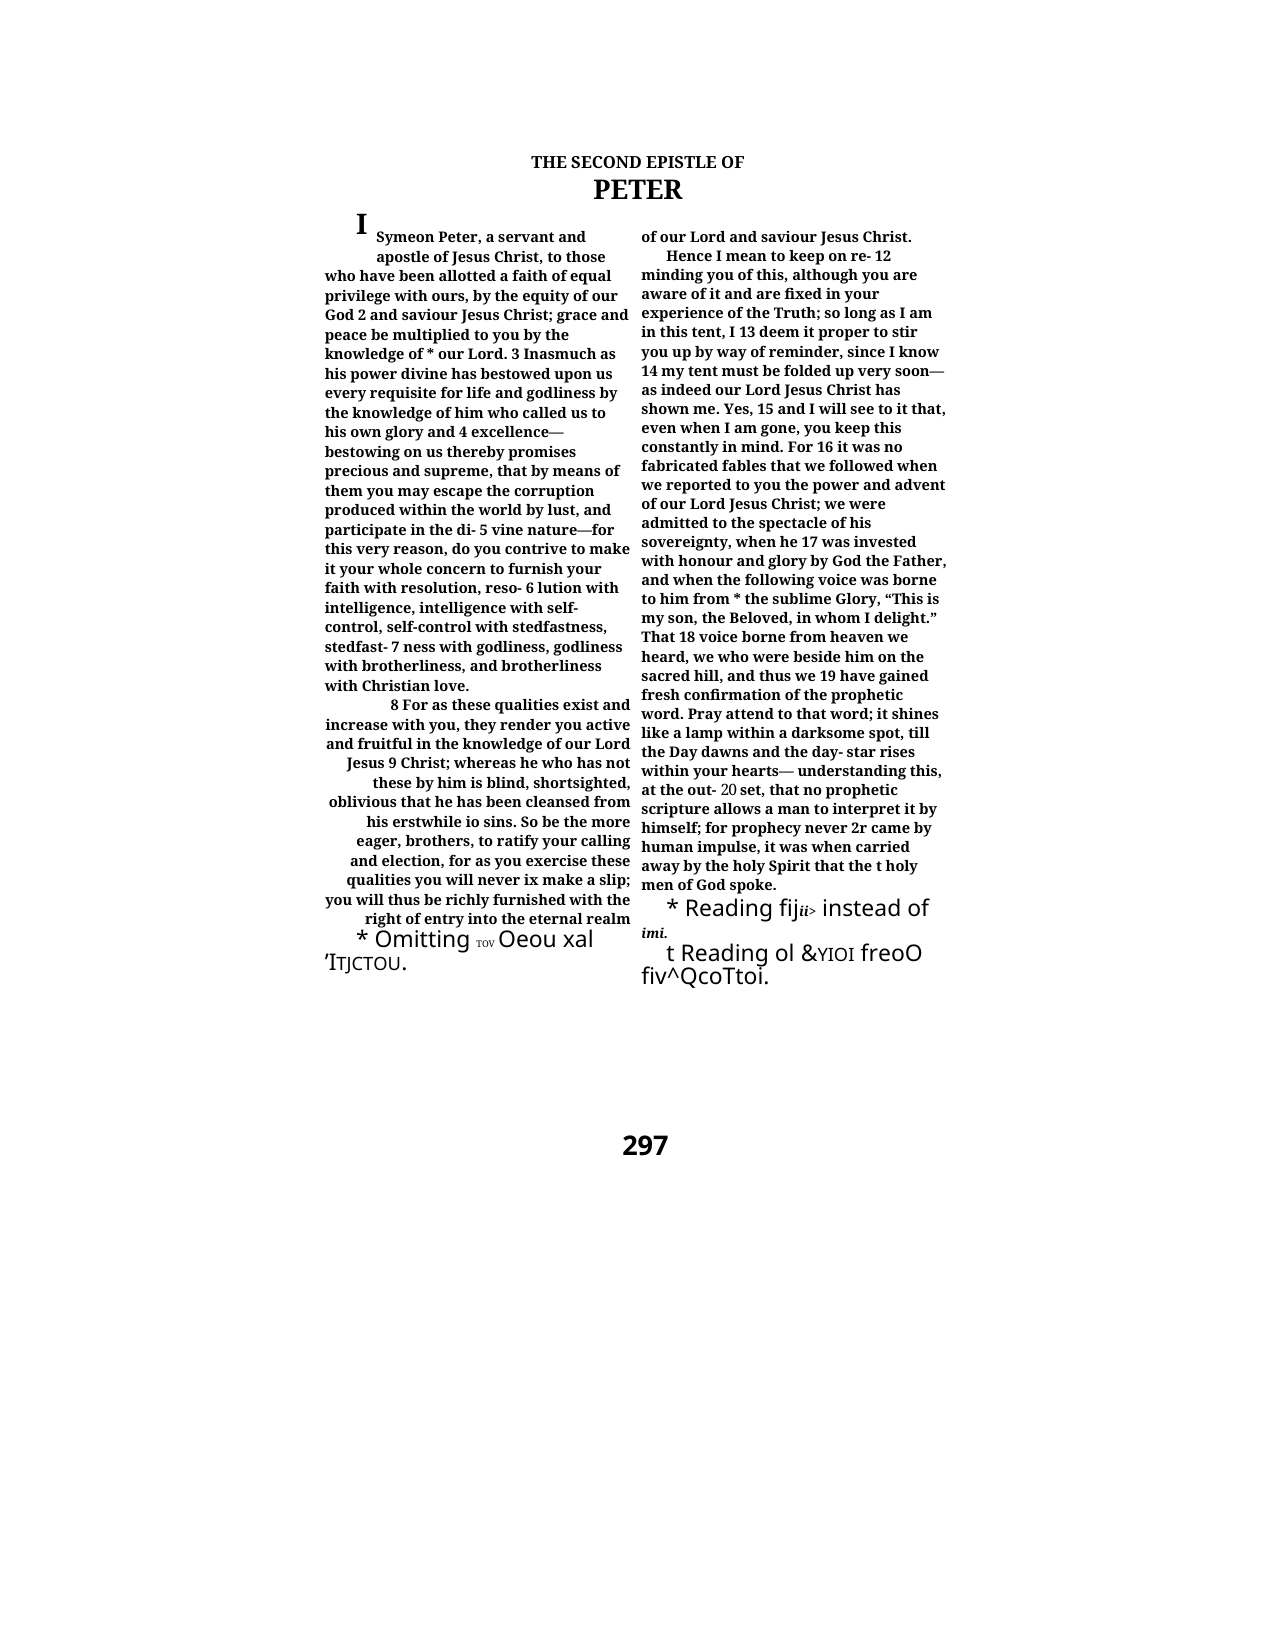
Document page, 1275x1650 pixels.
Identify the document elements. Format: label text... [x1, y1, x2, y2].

text THE SECOND EPISTLE OF [327, 155, 949, 172]
text ISymeon Peter, a servant and apostle of Jesus Christ, to those who have been allotted a faith of equal privilege with ours, by the equity of our God 2 and saviour Jesus Christ; grace and peace be multiplied to you by the knowledge of * our Lord. 3 Inasmuch as his power divine has bestowed upon us every requisite for life and godliness by the knowledge of him who called us to his own glory and 4 excellence—bestowing on us thereby promises precious and supreme, that by means of them you may escape the corruption produced within the world by lust, and participate in the di- 5 vine nature—for this very rea­son, do you contrive to make it your whole concern to furnish your faith with resolution, reso- 6 lution with intelligence, intelli­gence with self-control, self-con­trol with stedfastness, stedfast- 7 ness with godliness, godliness with brotherliness, and brother­liness with Christian love. [324, 227, 631, 695]
text of our Lord and saviour Jesus Christ. [641, 227, 947, 246]
text 8 For as these qualities exist and increase with you, they render you active and fruitful in the knowledge of our Lord Jesus 9 Christ; whereas he who has not these by him is blind, short­sighted, oblivious that he has been cleansed from his erstwhile io sins. So be the more eager, brothers, to ratify your calling and election, for as you exercise these qualities you will never ix make a slip; you will thus be richly furnished with the right of entry into the eternal realm [324, 695, 631, 929]
text * Omitting tov Oeou xal ’Itjctou. [324, 929, 631, 974]
text * Reading fijii> instead of imi. [641, 898, 947, 943]
subtitle PETER [327, 178, 949, 205]
text t Reading ol &yioi freoO fiv^QcoTtoi. [641, 943, 947, 989]
text Hence I mean to keep on re- 12 minding you of this, although you are aware of it and are fixed in your experience of the Truth; so long as I am in this tent, I 13 deem it proper to stir you up by way of reminder, since I know 14 my tent must be folded up very soon—as indeed our Lord Jesus Christ has shown me. Yes, 15 and I will see to it that, even when I am gone, you keep this constantly in mind. For 16 it was no fabricated fables that we followed when we reported to you the power and advent of our Lord Jesus Christ; we were admitted to the spec­tacle of his sovereignty, when he 17 was invested with honour and glory by God the Father, and when the following voice was borne to him from * the sublime Glory, “This is my son, the Be­loved, in whom I delight.” That 18 voice borne from heaven we heard, we who were beside him on the sacred hill, and thus we 19 have gained fresh confirmation of the prophetic word. Pray at­tend to that word; it shines like a lamp within a darksome spot, till the Day dawns and the day- star rises within your hearts— understanding this, at the out- 20 set, that no prophetic scripture allows a man to interpret it by himself; for prophecy never 2r came by human impulse, it was when carried away by the holy Spirit that the t holy men of God spoke. [641, 246, 947, 894]
